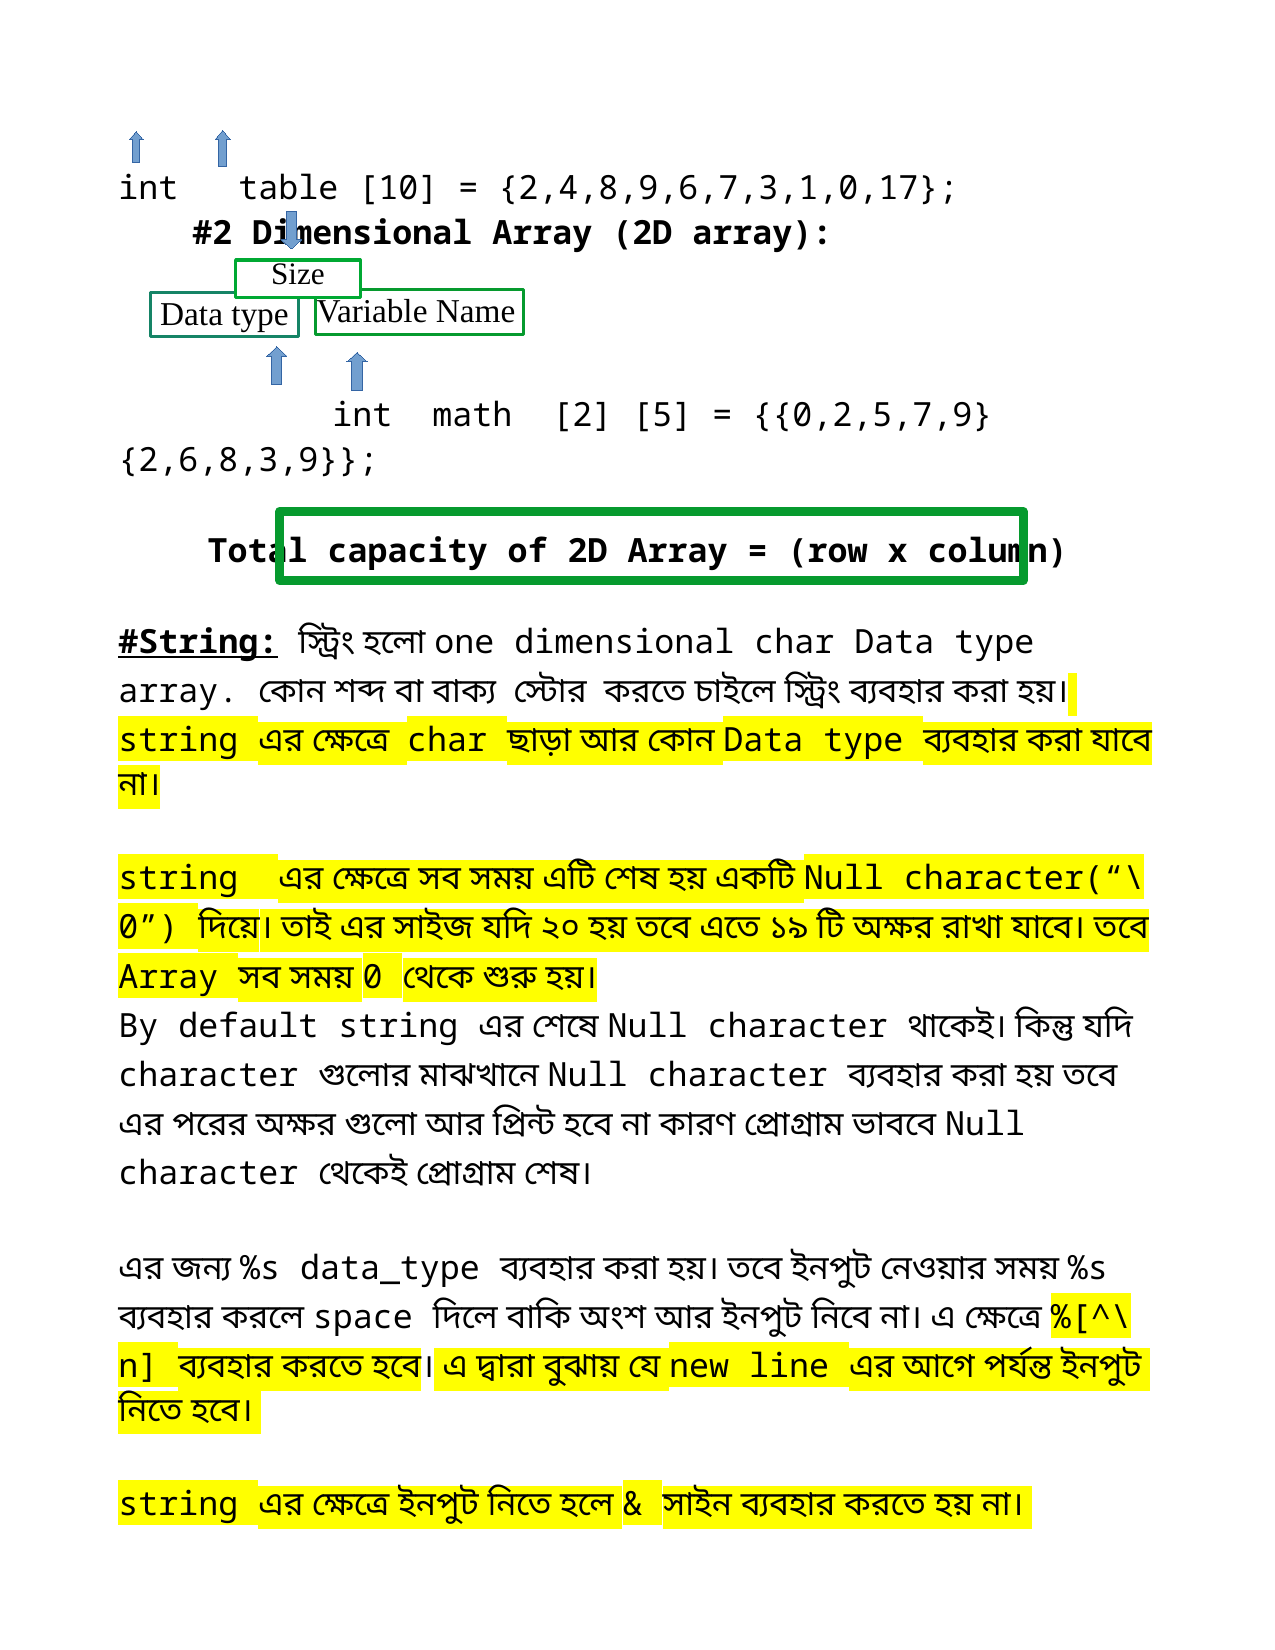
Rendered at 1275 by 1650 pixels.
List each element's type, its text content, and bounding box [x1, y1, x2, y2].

text Total capacity of 2D Array = (row x column) [1028, 527, 1157, 572]
text By default string এর শেষে Null character থাকেই। কিন্তু যদি character গুলোর মাঝখানে Null character ব্যবহার করা হয় তবে এর পরের অক্ষর গুলো আর প্রিন্ট হবে না কারণ প্রোগ্রাম ভাববে Null character থেকেই প্রোগ্রাম শেষ। [118, 1002, 1157, 1198]
text string এর ক্ষেত্রে সব সময় এটি শেষ হয় একটি Null character(“\0”) দিয়ে। তাই এর সাইজ যদি ২০ হয় তবে এতে ১৯ টি অক্ষর রাখা যাবে। তবে Array সব সময় 0 থেকে শুরু হয়। [118, 854, 1157, 1002]
text #String: স্ট্রিং হলো one dimensional char Data type array. কোন শব্দ বা বাক্য স্টোর করতে চাইলে স্ট্রিং ব্যবহার করা হয়। string এর ক্ষেত্রে char ছাড়া আর কোন Data type ব্যবহার করা যাবে না। [118, 618, 1157, 809]
text string এর ক্ষেত্রে ইনপুট নিতে হলে & সাইন ব্যবহার করতে হয় না। [118, 1480, 1157, 1529]
text Total capacity of 2D Array = (row x column) [118, 527, 275, 572]
text int table [10] = {2,4,8,9,6,7,3,1,0,17}; [118, 163, 1157, 209]
text এর জন্য %s data_type ব্যবহার করা হয়। তবে ইনপুট নেওয়ার সময় %s ব্যবহার করলে space দিলে বাকি অংশ আর ইনপুট নিবে না। এ ক্ষেত্রে %[^\n] ব্যবহার করতে হবে। এ দ্বারা বুঝায় যে new line এর আগে পর্যন্ত ইনপুট নিতে হবে। [118, 1244, 1157, 1434]
text int math [2] [5] = {{0,2,5,7,9} {2,6,8,3,9}}; [118, 391, 1157, 481]
text #2 Dimensional Array (2D array): [118, 209, 1157, 254]
text Total capacity of 2D Array = (row x column) [284, 527, 1019, 572]
